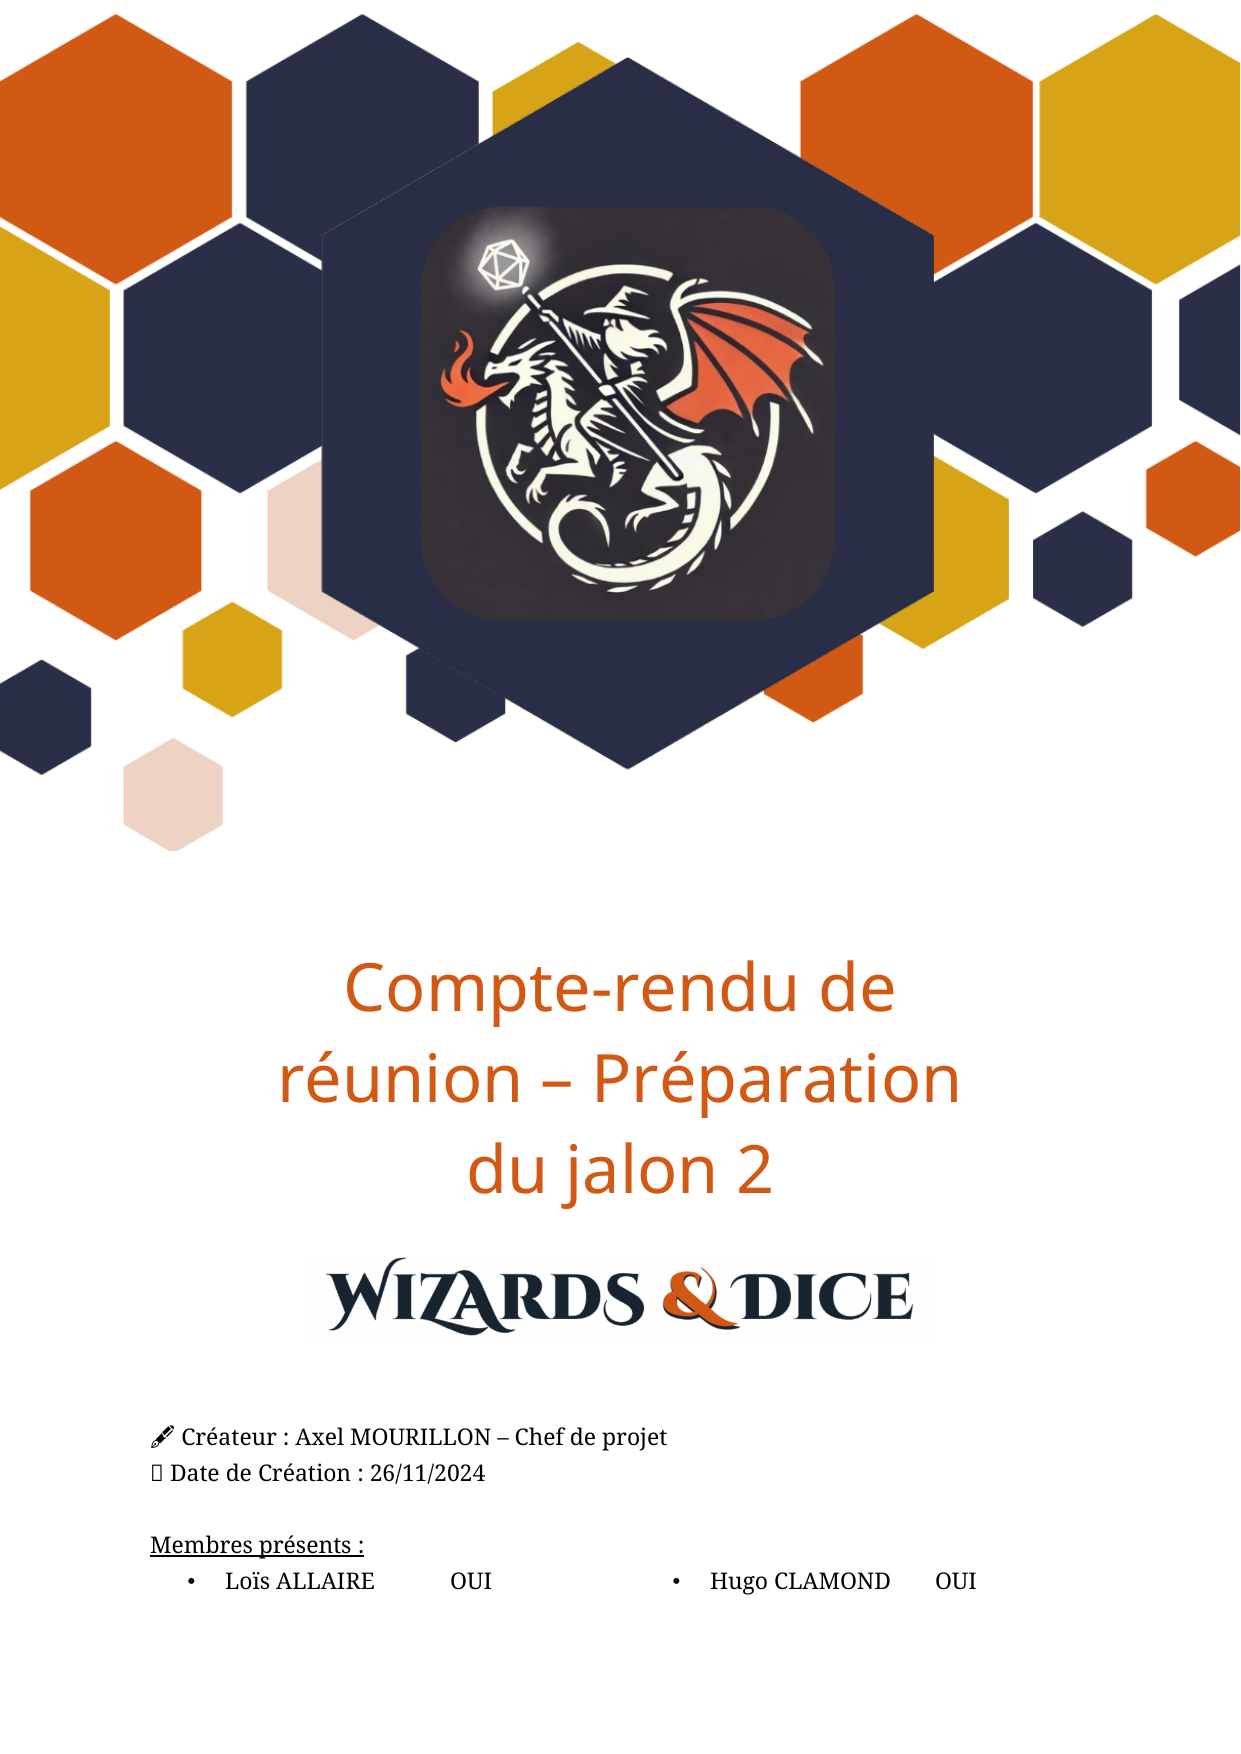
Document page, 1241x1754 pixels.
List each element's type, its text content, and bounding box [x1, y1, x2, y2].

text 🖋️ Créateur : Axel MOURILLON – Chef de projet [150, 1421, 1090, 1452]
title Compte-rendu de réunion – Préparation du jalon 2 [150, 941, 1090, 1213]
text Membres présents : [150, 1529, 1090, 1560]
picture [0, 0, 1241, 851]
picture [307, 1255, 934, 1345]
list Loïs ALLAIRE OUI [187, 1564, 605, 1596]
list Hugo CLAMOND OUI [672, 1564, 1090, 1596]
text 📅 Date de Création : 26/11/2024 [150, 1457, 1090, 1488]
